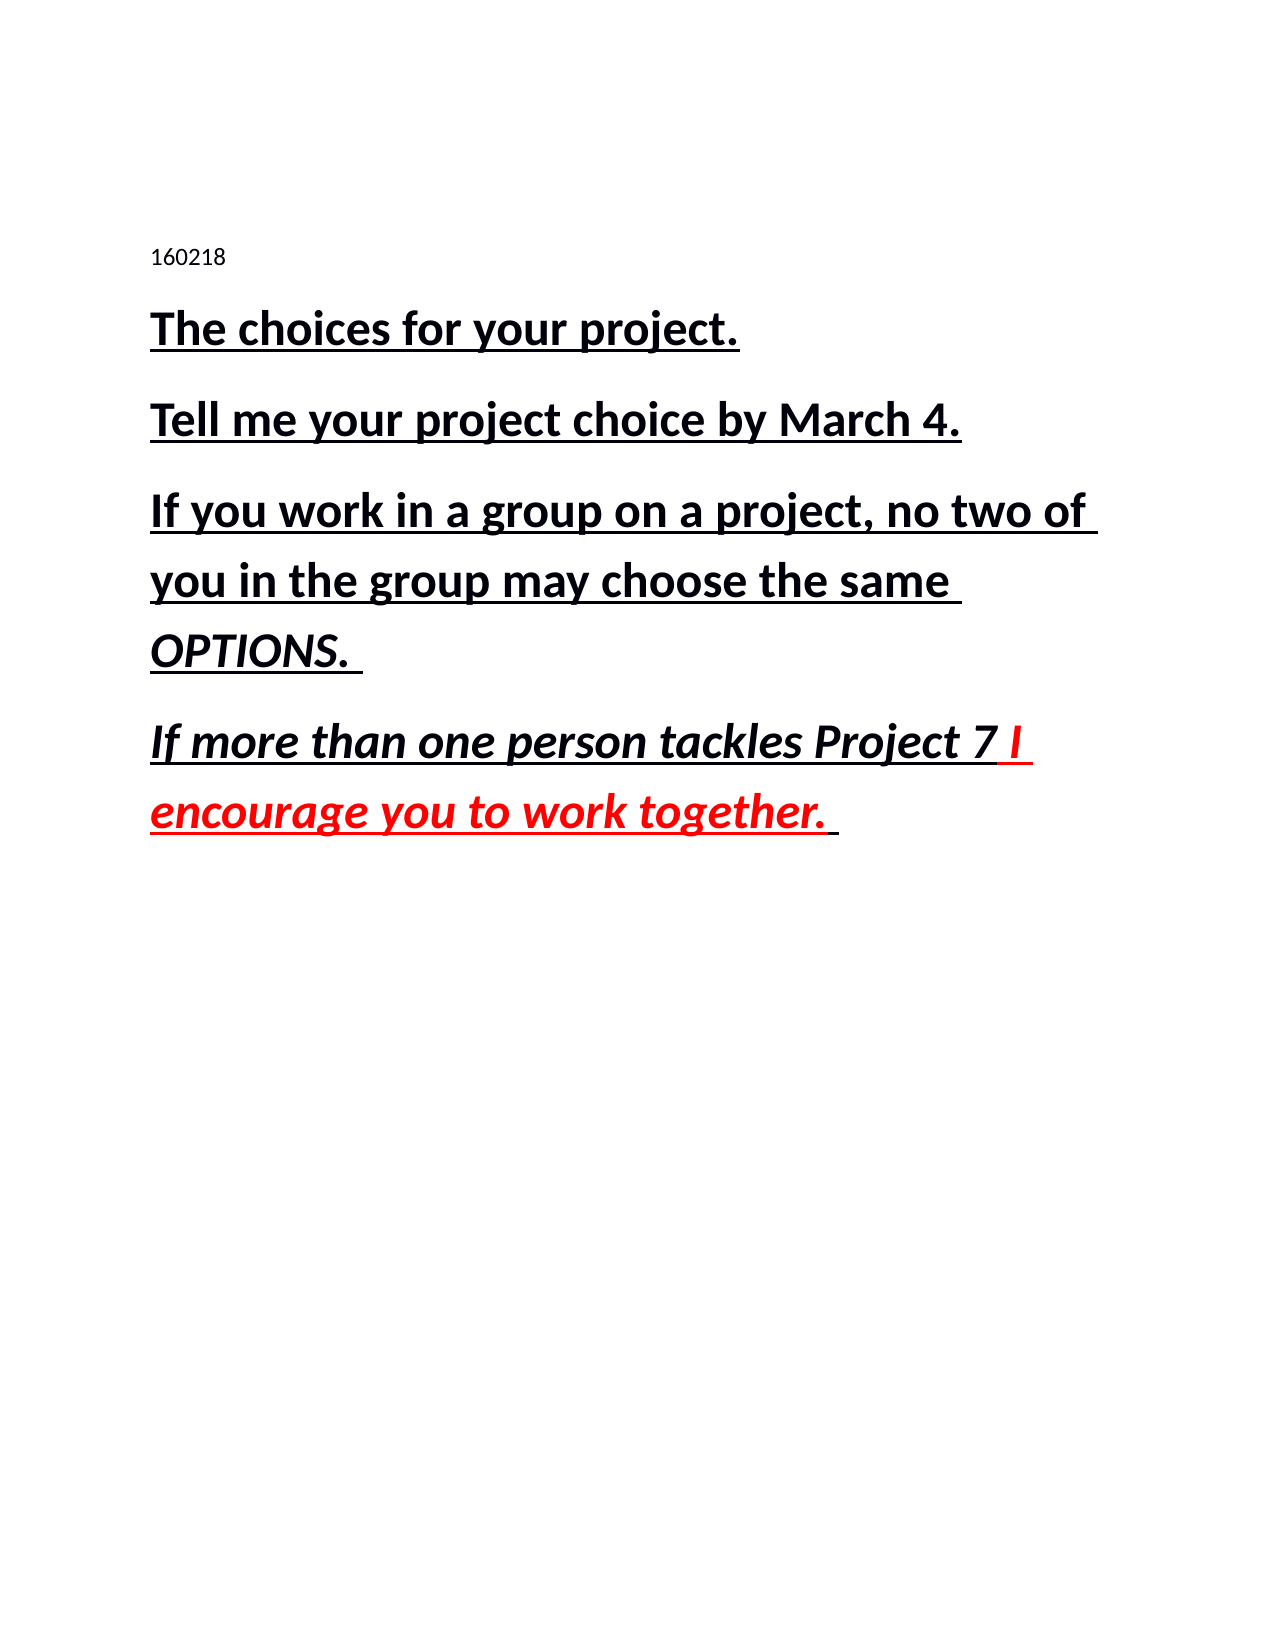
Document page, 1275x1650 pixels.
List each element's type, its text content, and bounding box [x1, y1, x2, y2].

text The choices for your project. [150, 297, 1125, 358]
text Tell me your project choice by March 4. [150, 388, 1125, 449]
text If more than one person tackles Project 7 I encourage you to work together. [150, 710, 1125, 841]
text 160218 [150, 241, 1125, 271]
text If you work in a group on a project, no two of you in the group may choose the same OPTIONS. [150, 479, 1125, 680]
